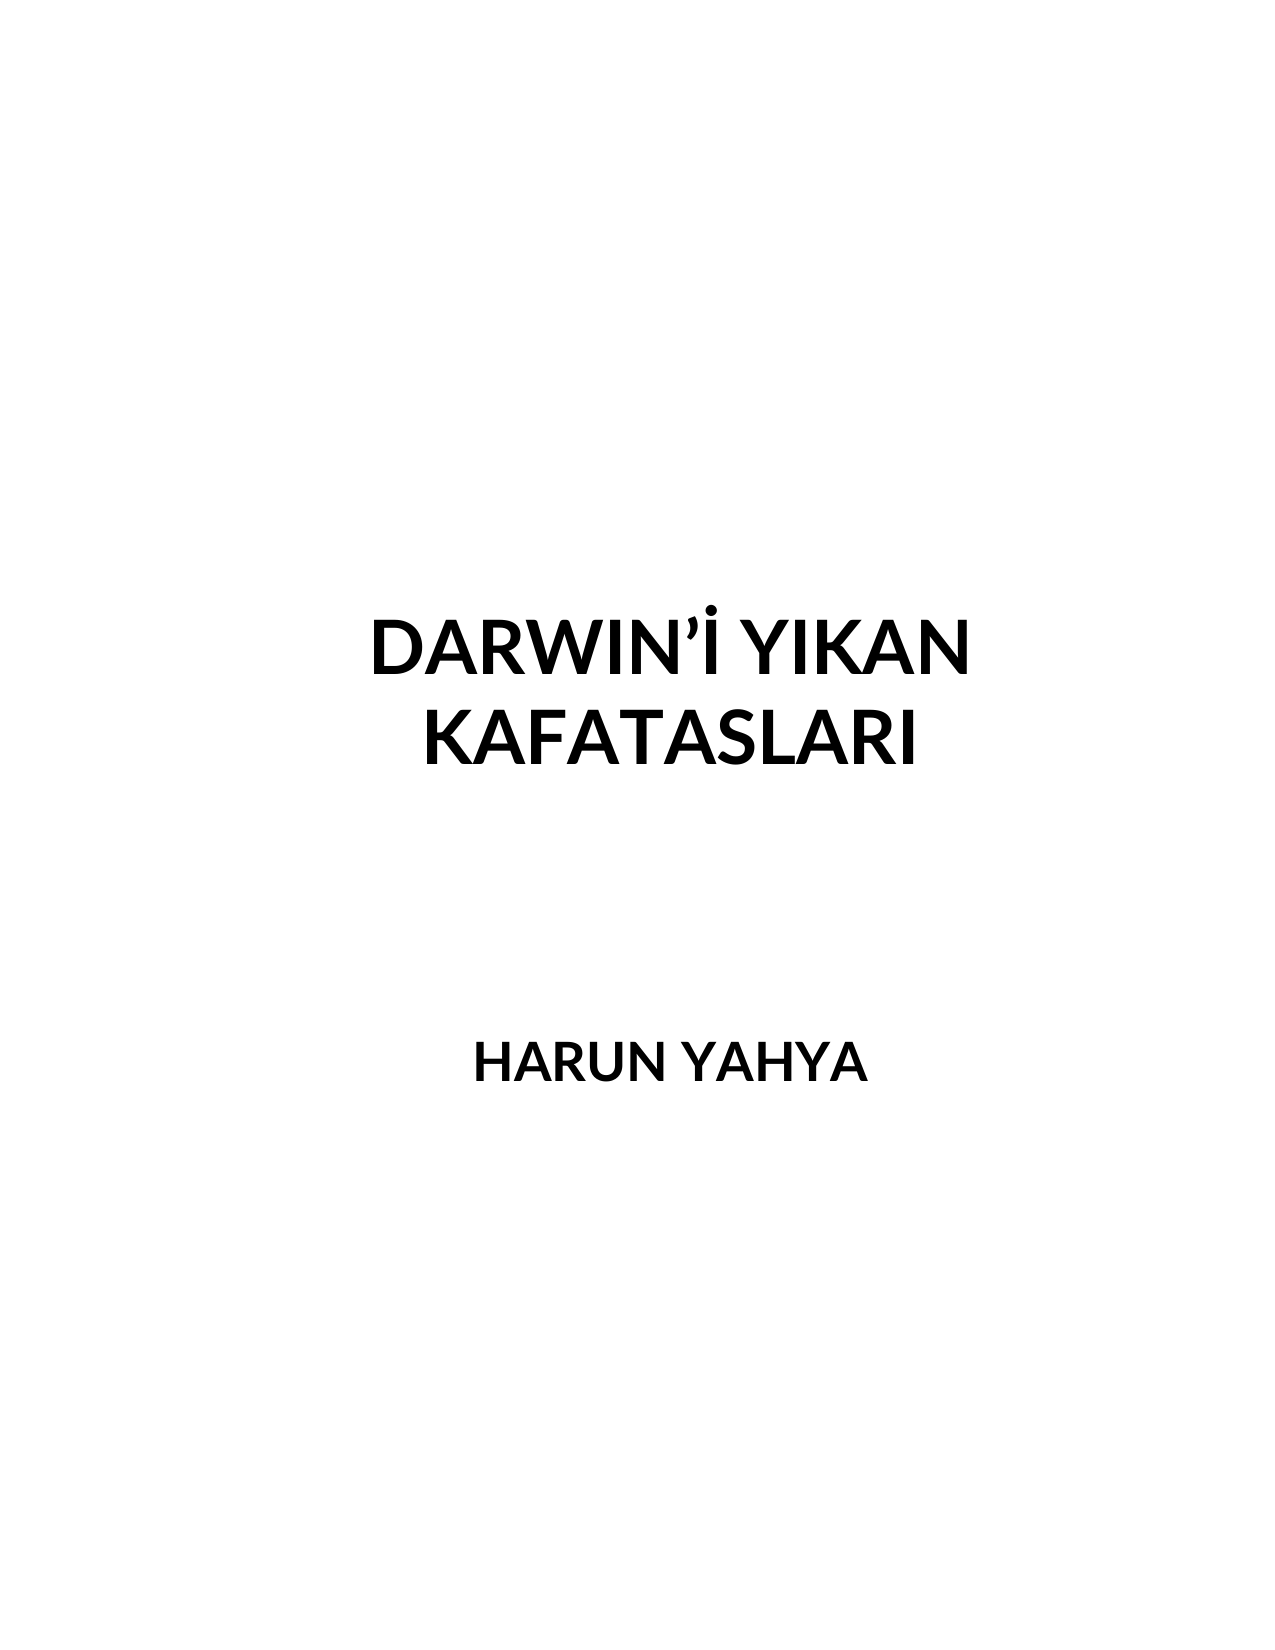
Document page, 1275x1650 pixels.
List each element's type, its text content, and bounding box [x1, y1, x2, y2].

text HARUN YAHYA [162, 1027, 1119, 1092]
text DARWIN’İ YIKAN KAFATASLARI [222, 600, 1119, 780]
